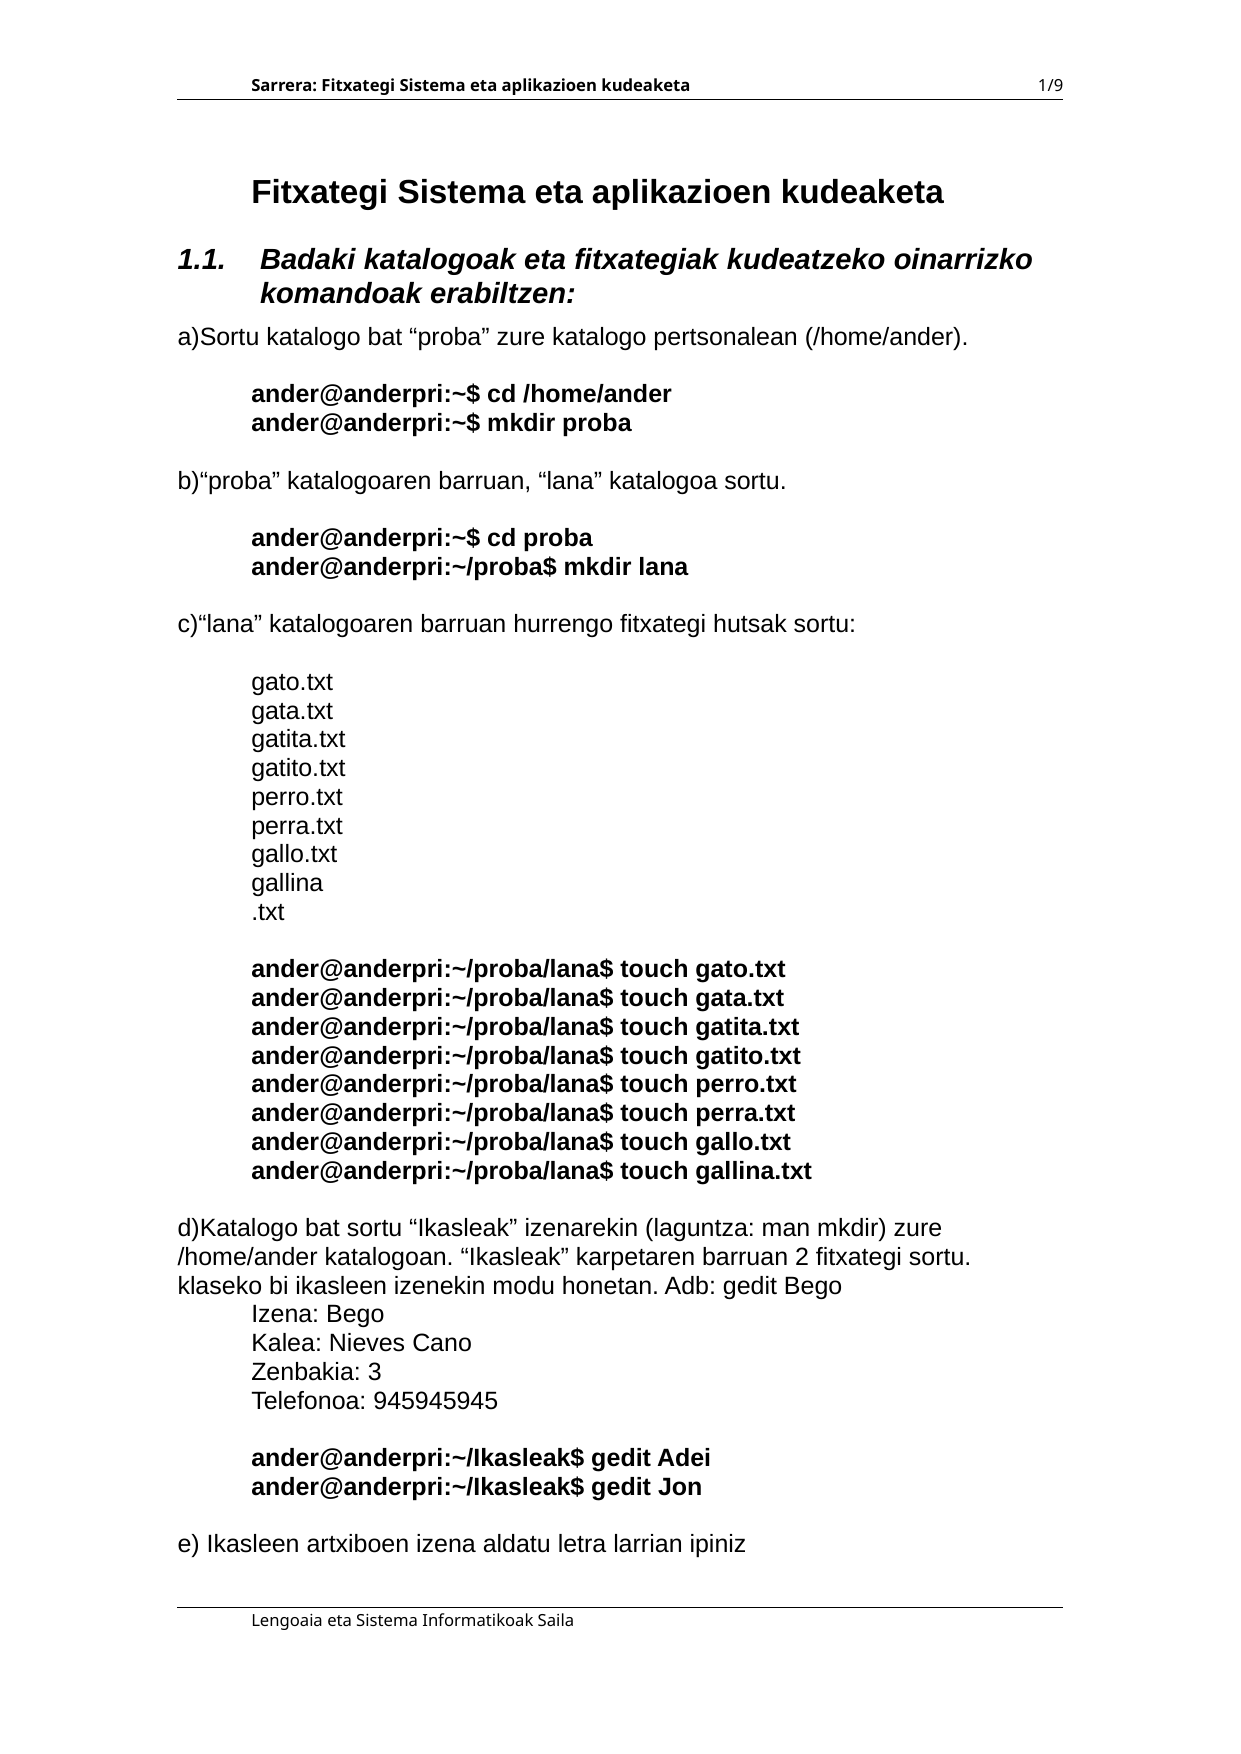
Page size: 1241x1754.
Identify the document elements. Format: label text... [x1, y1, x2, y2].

text d)Katalogo bat sortu “Ikasleak” izenarekin (laguntza: man mkdir) zure /home/ander katalogoan. “Ikasleak” karpetaren barruan 2 fitxategi sortu. klaseko bi ikasleen izenekin modu honetan. Adb: gedit Bego [177, 1213, 1063, 1299]
text gallo.txt [177, 839, 1063, 868]
text gatito.txt [177, 753, 1063, 782]
text ander@anderpri:~/Ikasleak$ gedit Adei [177, 1443, 1063, 1472]
text gato.txt [177, 667, 1063, 696]
text a)Sortu katalogo bat “proba” zure katalogo pertsonalean (/home/ander). [177, 322, 1063, 351]
text perra.txt [177, 811, 1063, 839]
text ander@anderpri:~/proba/lana$ touch gatita.txt [177, 1012, 1063, 1041]
text perro.txt [177, 782, 1063, 811]
text ander@anderpri:~/proba/lana$ touch gallina.txt [177, 1156, 1063, 1184]
subtitle Fitxategi Sistema eta aplikazioen kudeaketa [177, 173, 1063, 211]
text gallina [177, 868, 1063, 897]
text Kalea: Nieves Cano [177, 1328, 1063, 1357]
text c)“lana” katalogoaren barruan hurrengo fitxategi hutsak sortu: [177, 609, 1063, 638]
text Zenbakia: 3 [177, 1357, 1063, 1386]
text b)“proba” katalogoaren barruan, “lana” katalogoa sortu. [177, 466, 1063, 494]
text ander@anderpri:~/Ikasleak$ gedit Jon [177, 1472, 1063, 1501]
text ander@anderpri:~/proba/lana$ touch gallo.txt [177, 1127, 1063, 1156]
text ander@anderpri:~/proba/lana$ touch perro.txt [177, 1069, 1063, 1098]
text ander@anderpri:~$ cd /home/ander [177, 379, 1063, 408]
text ander@anderpri:~/proba/lana$ touch gata.txt [177, 983, 1063, 1012]
text ander@anderpri:~/proba$ mkdir lana [177, 552, 1063, 581]
text ander@anderpri:~/proba/lana$ touch gato.txt [177, 954, 1063, 983]
text ander@anderpri:~$ cd proba [177, 523, 1063, 552]
text gata.txt [177, 696, 1063, 724]
text ander@anderpri:~/proba/lana$ touch gatito.txt [177, 1041, 1063, 1069]
text Telefonoa: 945945945 [177, 1386, 1063, 1414]
text e) Ikasleen artxiboen izena aldatu letra larrian ipiniz [177, 1529, 1063, 1558]
text ander@anderpri:~/proba/lana$ touch perra.txt [177, 1098, 1063, 1127]
subtitle Badaki katalogoak eta fitxategiak kudeatzeko oinarrizko komandoak erabiltzen: [177, 242, 1063, 309]
text .txt [177, 897, 1063, 926]
text ander@anderpri:~$ mkdir proba [177, 408, 1063, 437]
text Izena: Bego [177, 1299, 1063, 1328]
text gatita.txt [177, 724, 1063, 753]
